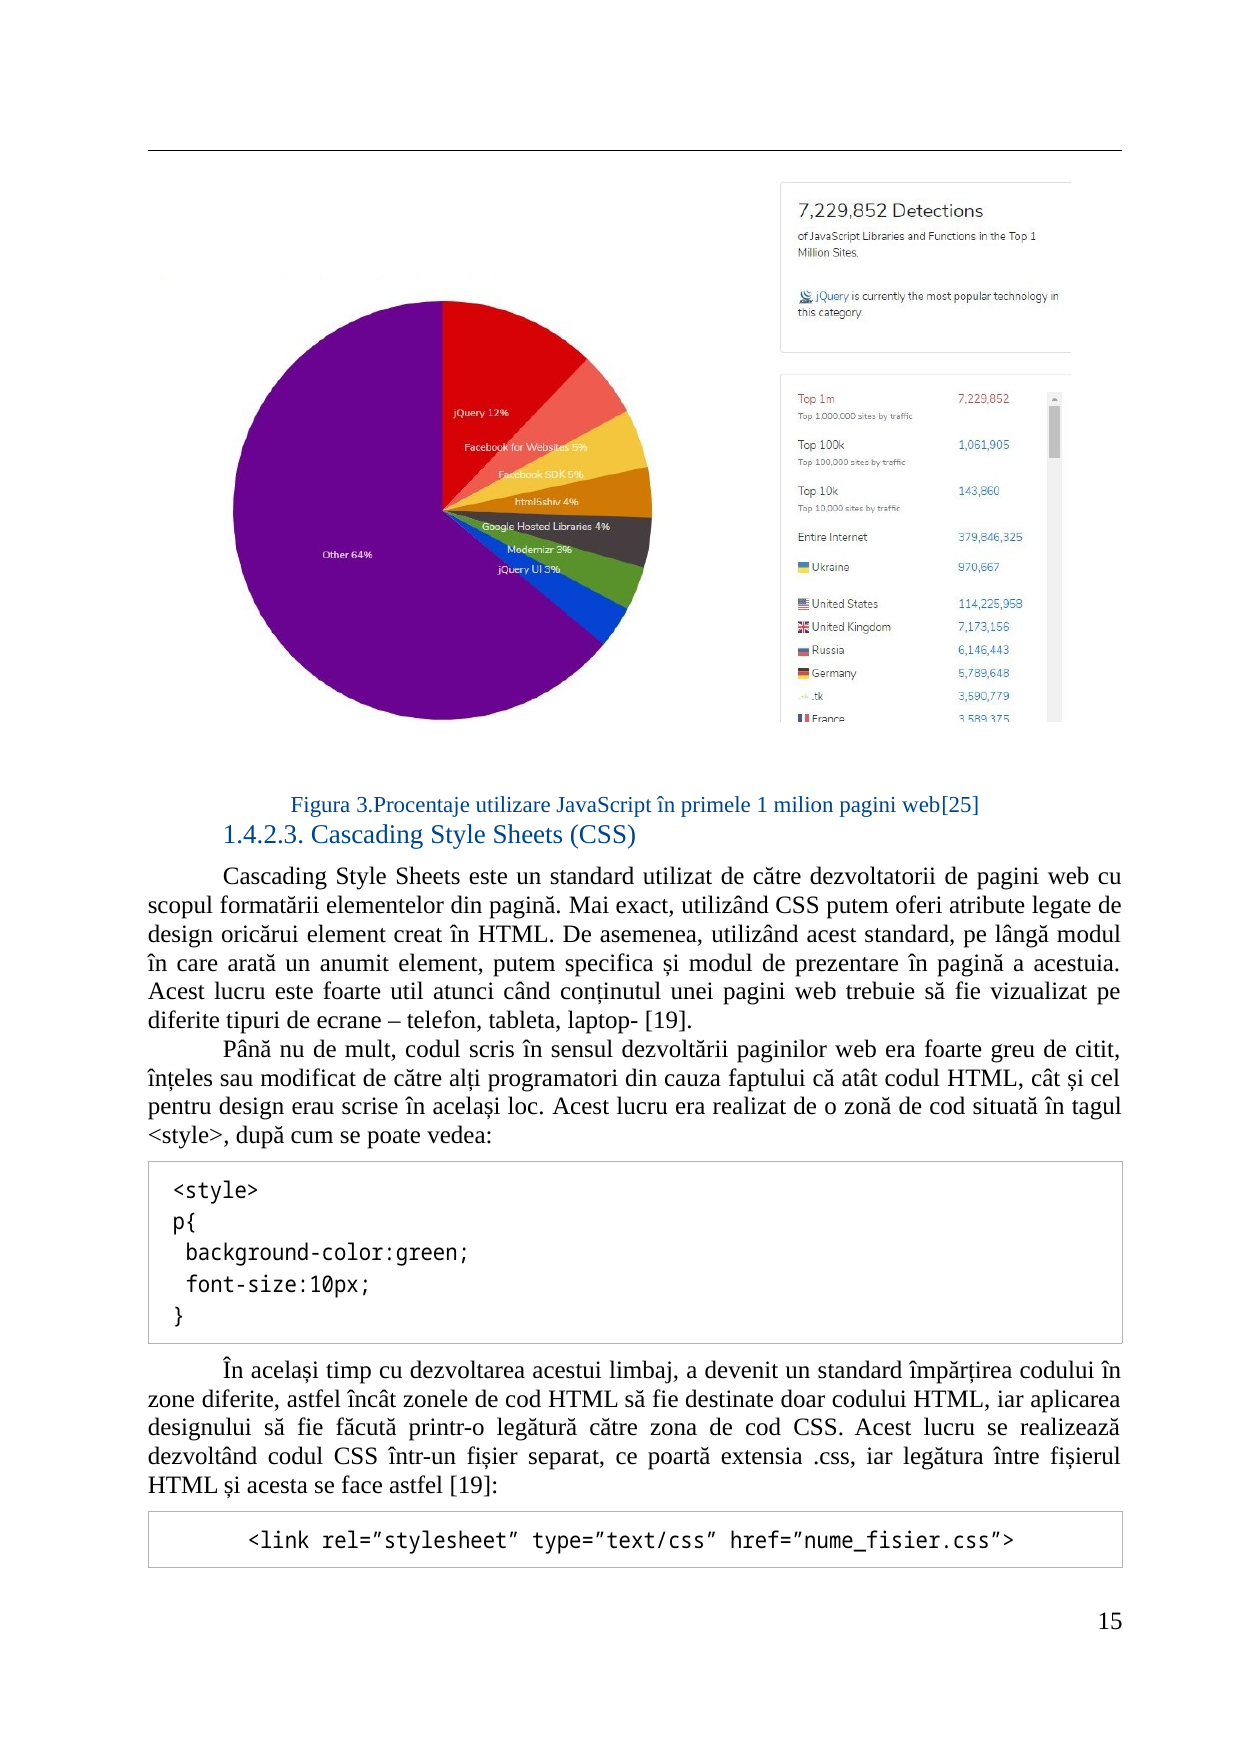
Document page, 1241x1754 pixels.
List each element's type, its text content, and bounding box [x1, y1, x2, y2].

text p{ [149, 1193, 1122, 1224]
text <link rel=”stylesheet” type=”text/css” href=”nume_fisier.css”> [149, 1512, 1122, 1567]
text <style> [149, 1162, 1122, 1193]
picture [147, 180, 1123, 787]
text Cascading Style Sheets este un standard utilizat de către dezvoltatorii de pagini web cu scopul formatării elementelor din pagină. Mai exact, utilizând CSS putem oferi atribute legate de design oricărui element creat în HTML. De asemenea, utilizând acest standard, pe lângă modul în care arată un anumit element, putem specifica și modul de prezentare în pagină a acestuia. Acest lucru este foarte util atunci când conținutul unei pagini web trebuie să fie vizualizat pe diferite tipuri de ecrane – telefon, tableta, laptop- Error: Reference source not found. [148, 861, 1122, 1034]
text Figura 3.Procentaje utilizare JavaScript în primele 1 milion pagini webError: Reference source not found [148, 787, 1122, 818]
text Până nu de mult, codul scris în sensul dezvoltării paginilor web era foarte greu de citit, înțeles sau modificat de către alți programatori din cauza faptului că atât codul HTML, cât și cel pentru design erau scrise în același loc. Acest lucru era realizat de o zonă de cod situată în tagul <style>, după cum se poate vedea: [148, 1034, 1122, 1149]
text } [149, 1286, 1122, 1343]
text În același timp cu dezvoltarea acestui limbaj, a devenit un standard împărțirea codului în zone diferite, astfel încât zonele de cod HTML să fie destinate doar codului HTML, iar aplicarea designului să fie făcută printr-o legătură către zona de cod CSS. Acest lucru se realizează dezvoltând codul CSS într-un fișier separat, ce poartă extensia .css, iar legătura între fișierul HTML și acesta se face astfel Error: Reference source not found: [148, 1355, 1122, 1499]
text background-color:green; [149, 1224, 1122, 1255]
subtitle Cascading Style Sheets (CSS) [223, 818, 1122, 849]
text font-size:10px; [149, 1255, 1122, 1286]
